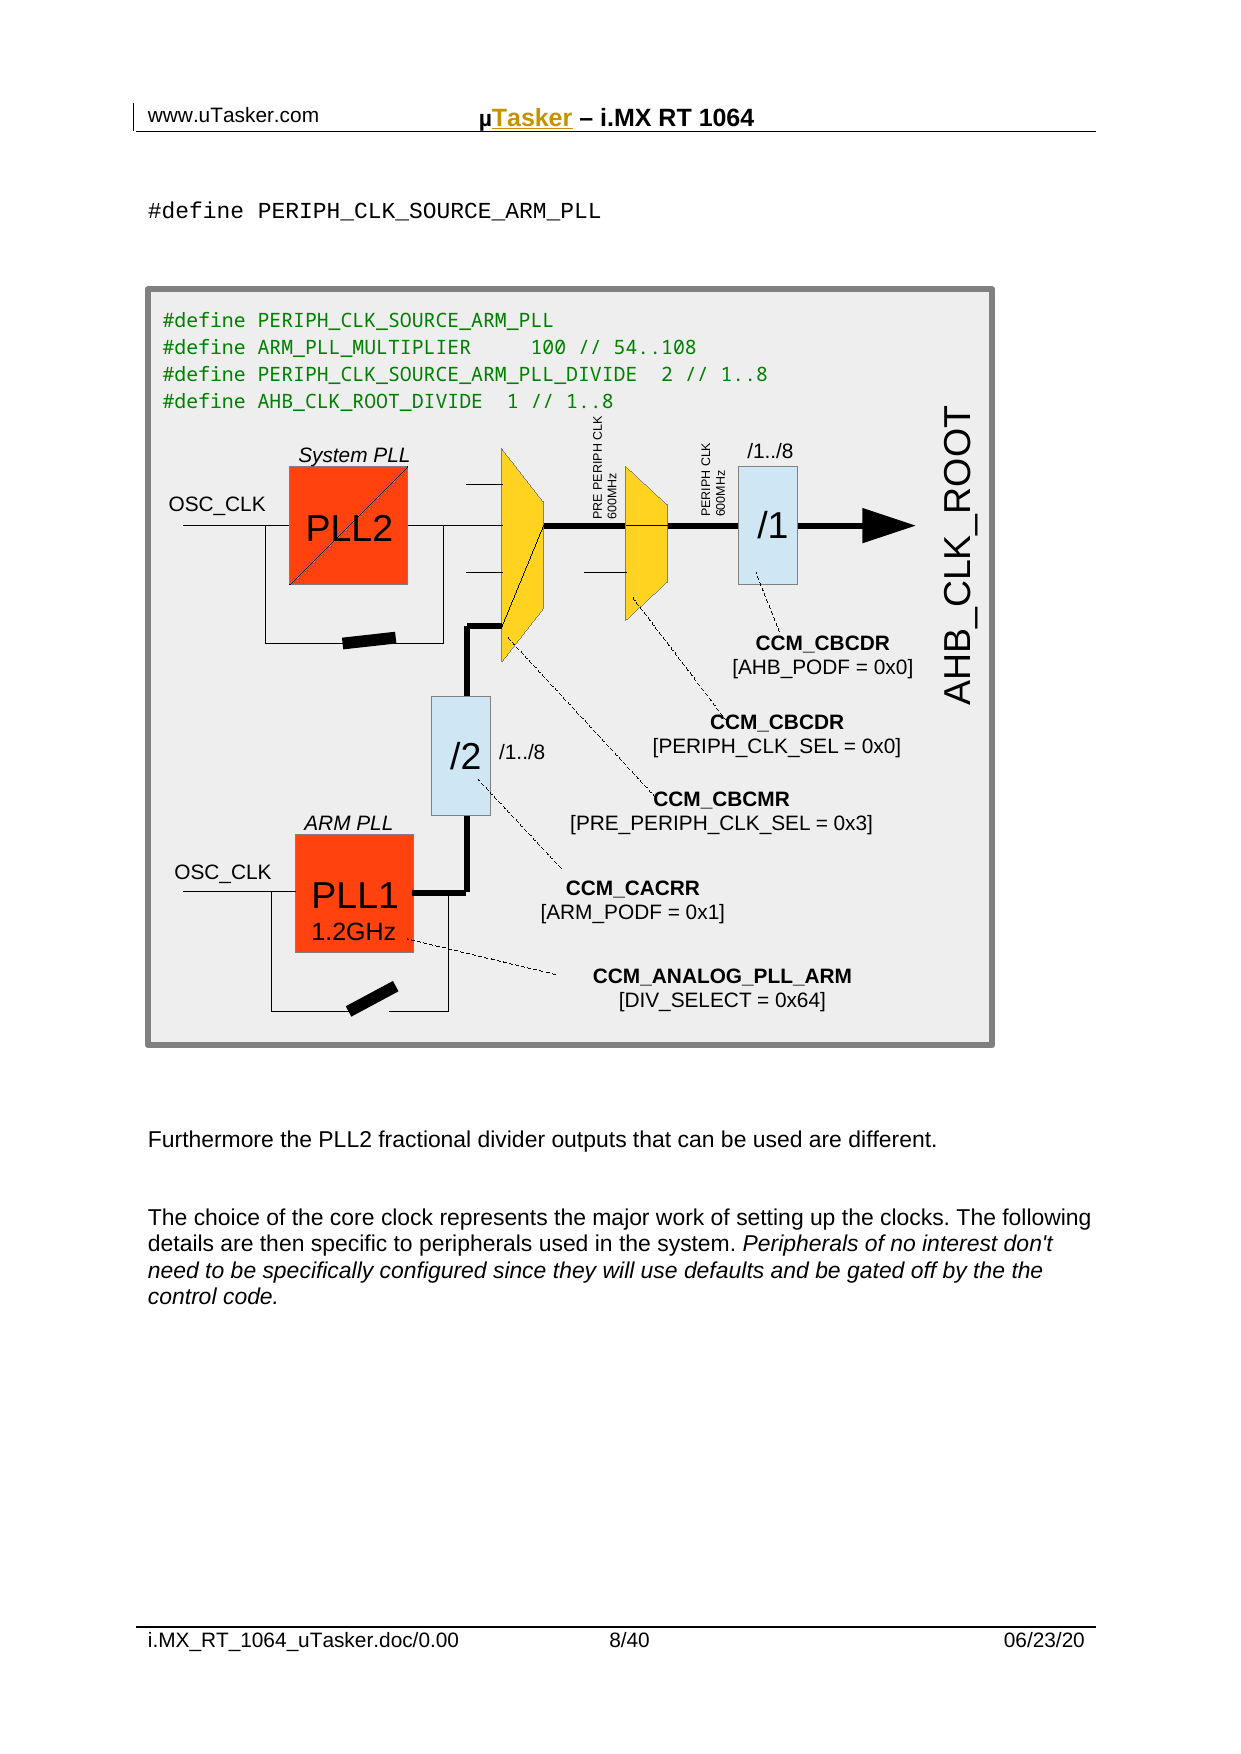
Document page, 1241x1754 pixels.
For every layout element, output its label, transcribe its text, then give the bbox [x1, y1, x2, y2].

text The choice of the core clock represents the major work of setting up the clocks. The following details are then specific to peripherals used in the system. Peripherals of no interest don't need to be specifically configured since they will use defaults and be gated off by the the control code. [148, 1204, 1093, 1309]
text Furthermore the PLL2 fractional divider outputs that can be used are different. [148, 1126, 1093, 1152]
text #define PERIPH_CLK_SOURCE_ARM_PLL [148, 199, 1093, 225]
